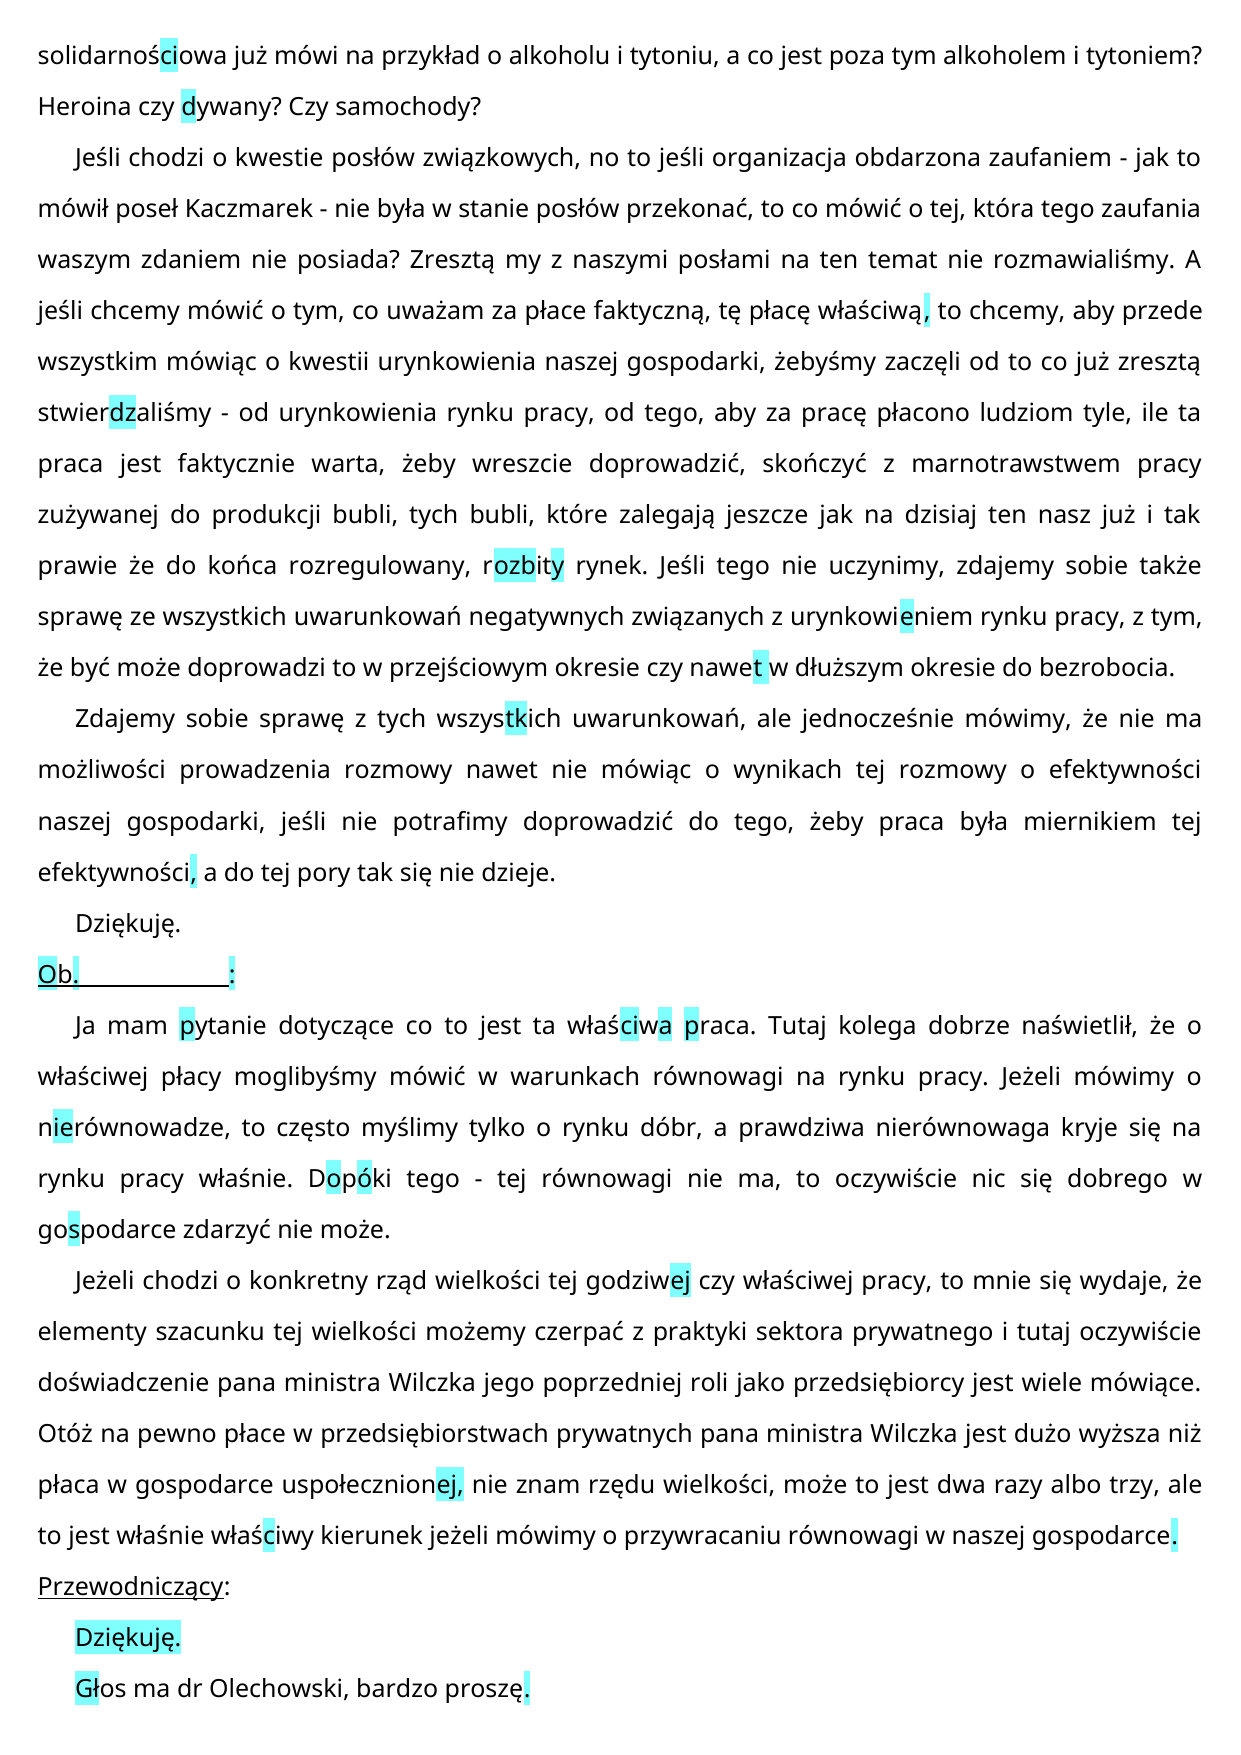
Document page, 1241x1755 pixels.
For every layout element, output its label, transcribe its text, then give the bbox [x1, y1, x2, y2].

text Jeśli chodzi o kwestie posłów związkowych, no to jeśli organizacja obdarzona zaufaniem - jak to mówił poseł Kaczmarek - nie była w stanie posłów przekonać, to co mówić o tej, która tego zaufania waszym zdaniem nie posiada? Zresztą my z naszymi posłami na ten temat nie rozmawialiśmy. A jeśli chcemy mówić o tym, co uważam za płace faktyczną, tę płacę właściwą, to chcemy, aby przede wszystkim mówiąc o kwestii urynkowienia naszej gospodarki, żebyśmy zaczęli od to co już zresztą stwierdzaliśmy - od urynkowienia rynku pracy, od tego, aby za pracę płacono ludziom tyle, ile ta praca jest faktycznie warta, żeby wreszcie doprowadzić, skończyć z marnotrawstwem pracy zużywanej do produkcji bubli, tych bubli, które zalegają jeszcze jak na dzisiaj ten nasz już i tak prawie że do końca rozregulowany, rozbity rynek. Jeśli tego nie uczynimy, zdajemy sobie także sprawę ze wszystkich uwarunkowań negatywnych związanych z urynkowieniem rynku pracy, z tym, że być może doprowadzi to w przejściowym okresie czy nawet w dłuższym okresie do bezrobocia. [37, 139, 1203, 684]
text Ob. : [37, 956, 1203, 990]
text Dziękuję. [37, 905, 1203, 939]
text Dziękuję. [37, 1620, 1203, 1654]
text solidarnościowa już mówi na przykład o alkoholu i tytoniu, a co jest poza tym alkoholem i tytoniem? Heroina czy dywany? Czy samochody? [37, 37, 1203, 123]
text Zdajemy sobie sprawę z tych wszystkich uwarunkowań, ale jednocześnie mówimy, że nie ma możliwości prowadzenia rozmowy nawet nie mówiąc o wynikach tej rozmowy o efektywności naszej gospodarki, jeśli nie potrafimy doprowadzić do tego, żeby praca była miernikiem tej efektywności, a do tej pory tak się nie dzieje. [37, 701, 1203, 888]
text Jeżeli chodzi o konkretny rząd wielkości tej godziwej czy właściwej pracy, to mnie się wydaje, że elementy szacunku tej wielkości możemy czerpać z praktyki sektora prywatnego i tutaj oczywiście doświadczenie pana ministra Wilczka jego poprzedniej roli jako przedsiębiorcy jest wiele mówiące. Otóż na pewno płace w przedsiębiorstwach prywatnych pana ministra Wilczka jest dużo wyższa niż płaca w gospodarce uspołecznionej, nie znam rzędu wielkości, może to jest dwa razy albo trzy, ale to jest właśnie właściwy kierunek jeżeli mówimy o przywracaniu równowagi w naszej gospodarce. [37, 1262, 1203, 1552]
text Przewodniczący: [37, 1569, 1203, 1603]
text Ja mam pytanie dotyczące co to jest ta właściwa praca. Tutaj kolega dobrze naświetlił, że o właściwej płacy moglibyśmy mówić w warunkach równowagi na rynku pracy. Jeżeli mówimy o nierównowadze, to często myślimy tylko o rynku dóbr, a prawdziwa nierównowaga kryje się na rynku pracy właśnie. Dopóki tego - tej równowagi nie ma, to oczywiście nic się dobrego w gospodarce zdarzyć nie może. [37, 1007, 1203, 1246]
text Głos ma dr Olechowski, bardzo proszę. [37, 1671, 1203, 1705]
